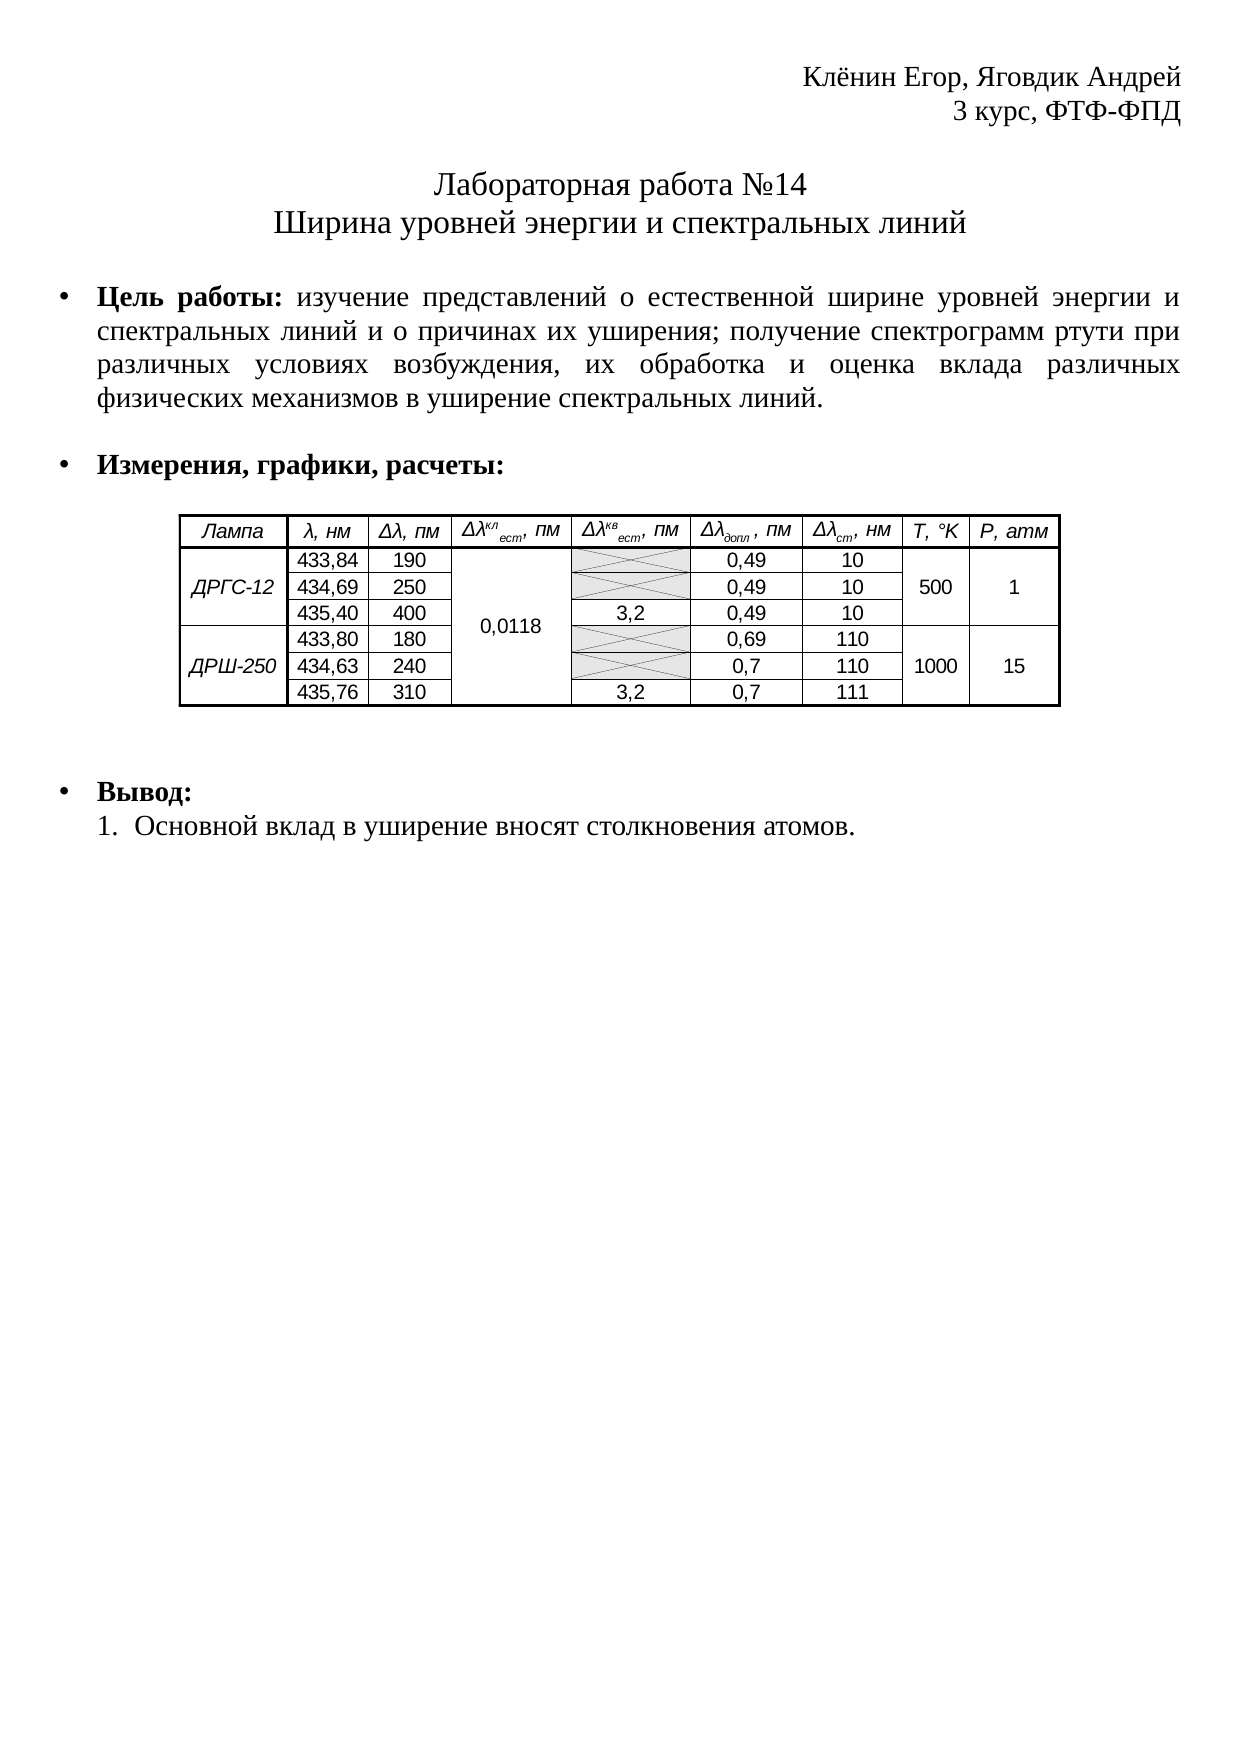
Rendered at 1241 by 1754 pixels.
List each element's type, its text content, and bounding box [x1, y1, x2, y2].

text 3 курс, ФТФ-ФПД [59, 93, 1181, 126]
list Вывод: [59, 774, 1181, 808]
list Измерения, графики, расчеты: [59, 447, 1181, 481]
list Основной вклад в уширение вносят столкновения атомов. [97, 808, 1181, 841]
text Клёнин Егор, Яговдик Андрей [59, 59, 1181, 93]
list Цель работы: изучение представлений о естественной ширине уровней энергии и спектральных линий и о причинах их уширения; получение спектрограмм ртути при различных условиях возбуждения, их обработка и оценка вклада различных физических механизмов в уширение спектральных линий. [59, 279, 1181, 414]
text Лабораторная работа №14 [59, 164, 1181, 203]
text Ширина уровней энергии и спектральных линий [59, 203, 1181, 241]
